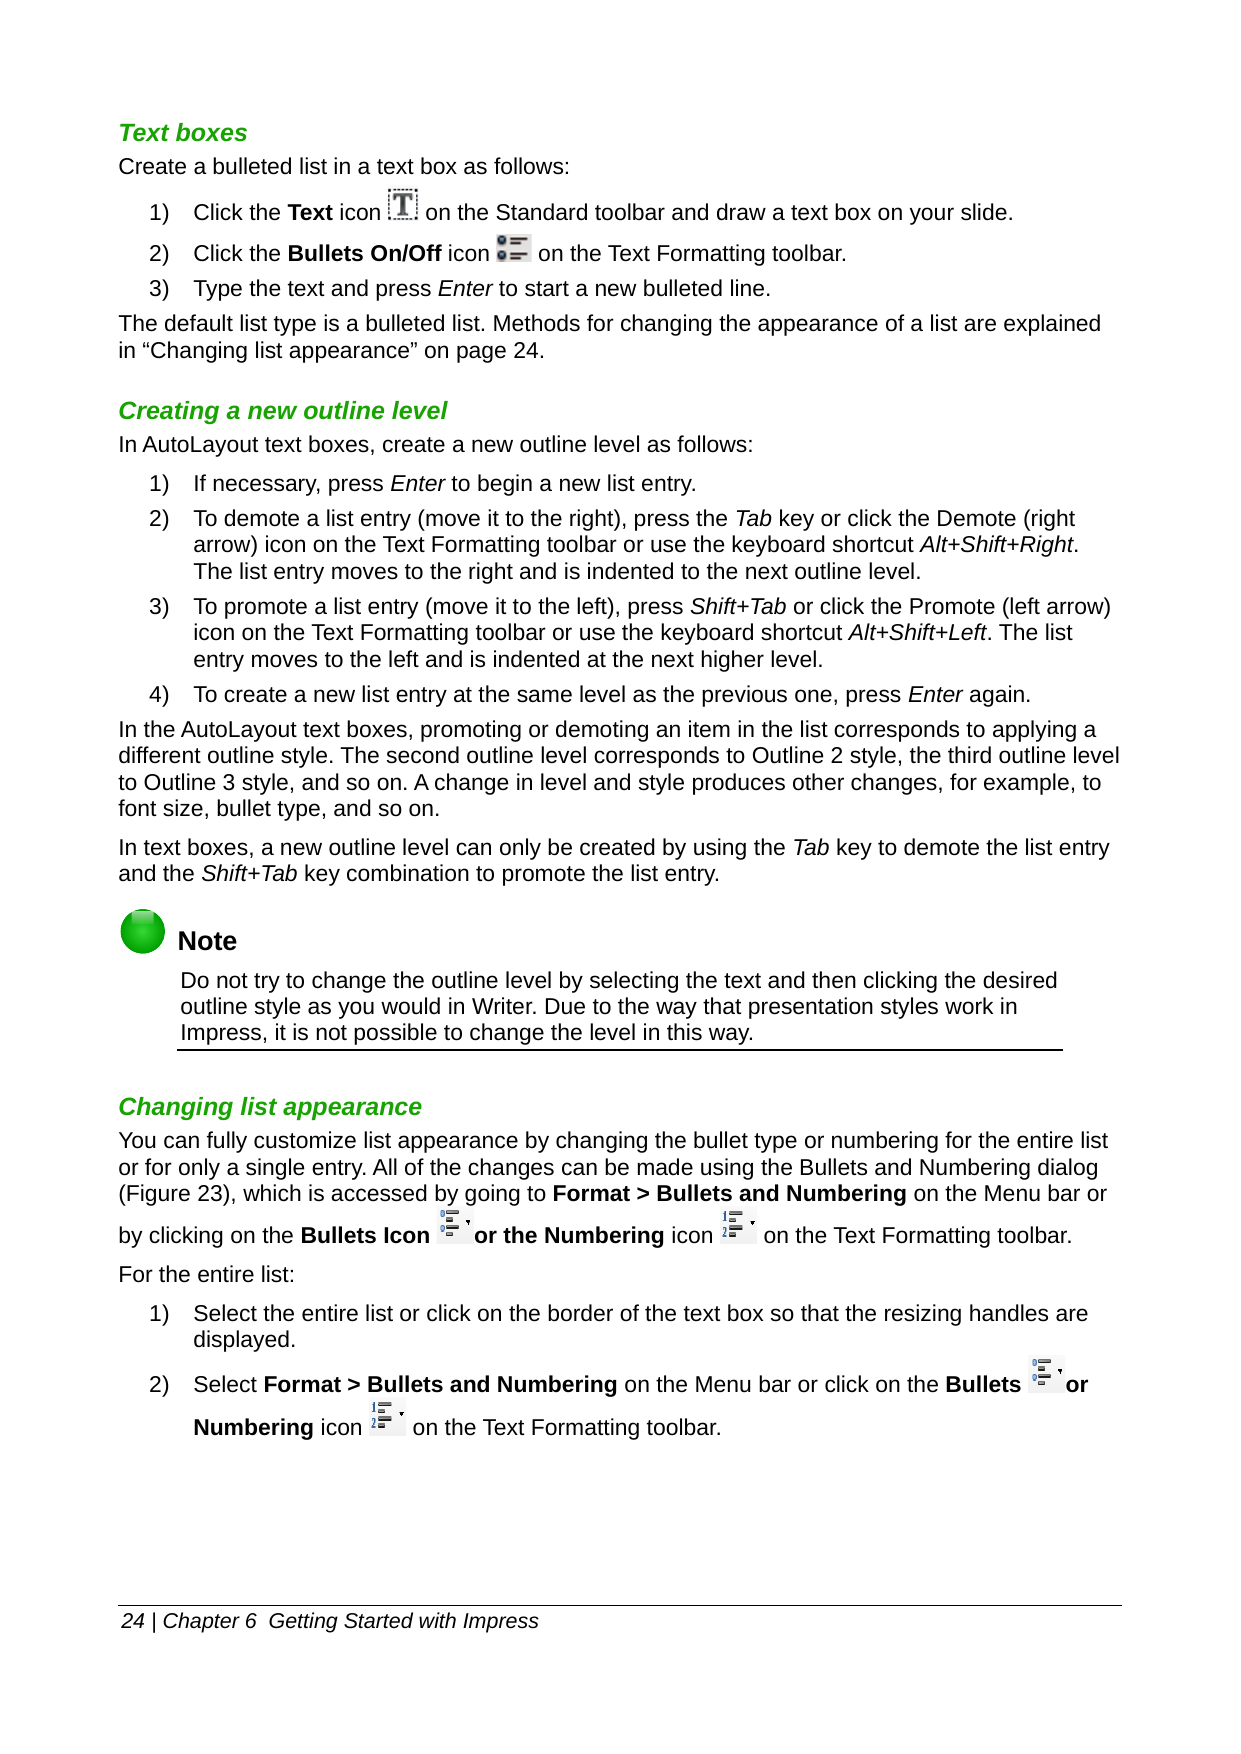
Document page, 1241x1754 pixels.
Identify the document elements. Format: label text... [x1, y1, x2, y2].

list Type the text and press Enter to start a new bulleted line. [169, 275, 1122, 302]
list To create a new list entry at the same level as the previous one, press Enter again. [169, 681, 1122, 707]
text In the AutoLayout text boxes, promoting or demoting an item in the list corresponds to applying a different outline style. The second outline level corresponds to Outline 2 style, the third outline level to Outline 3 style, and so on. A change in level and style produces other changes, for example, to font size, bullet type, and so on. [118, 716, 1122, 821]
list To promote a list entry (move it to the left), press Shift+Tab or click the Promote (left arrow) icon on the Text Formatting toolbar or use the keyboard shortcut Alt+Shift+Left. The list entry moves to the left and is indented at the next higher level. [169, 593, 1122, 672]
subtitle Changing list appearance [118, 1092, 1122, 1121]
text Do not try to change the outline level by selecting the text and then clicking the desired outline style as you would in Writer. Due to the way that presentation styles work in Impress, it is not possible to change the level in this way. [177, 963, 1063, 1049]
picture [496, 234, 532, 262]
list Click the Bullets On/Off icon on the Text Formatting toolbar. [169, 234, 1122, 266]
list For the entire list: [118, 1261, 1122, 1287]
list Select the entire list or click on the border of the text box so that the resizing handles are displayed. [169, 1300, 1122, 1352]
subtitle Note [118, 907, 1122, 956]
list Select Format > Bullets and Numbering on the Menu bar or click on the Bullets or Numbering icon on the Text Formatting toolbar. [169, 1356, 1122, 1440]
list Click the Text icon on the Standard toolbar and draw a text box on your slide. [169, 185, 1122, 226]
list Create a bulleted list in a text box as follows: [118, 153, 1122, 179]
list In AutoLayout text boxes, create a new outline level as follows: [118, 431, 1122, 457]
text In text boxes, a new outline level can only be created by using the Tab key to demote the list entry and the Shift+Tab key combination to promote the list entry. [118, 834, 1122, 887]
list If necessary, press Enter to begin a new list entry. [169, 470, 1122, 496]
text The default list type is a bulleted list. Methods for changing the appearance of a list are explained in “Changing list appearance” on page 24. [118, 310, 1122, 363]
subtitle Text boxes [118, 118, 1122, 147]
subtitle Creating a new outline level [118, 396, 1122, 425]
list To demote a list entry (move it to the right), press the Tab key or click the Demote (right arrow) icon on the Text Formatting toolbar or use the keyboard shortcut Alt+Shift+Right. The list entry moves to the right and is indented to the next outline level. [169, 505, 1122, 584]
text You can fully customize list appearance by changing the bullet type or numbering for the entire list or for only a single entry. All of the changes can be made using the Bullets and Numbering dialog (Figure 23), which is accessed by going to Format > Bullets and Numbering on the Menu bar or by clicking on the Bullets Icon or the Numbering icon on the Text Formatting toolbar. [118, 1127, 1122, 1248]
